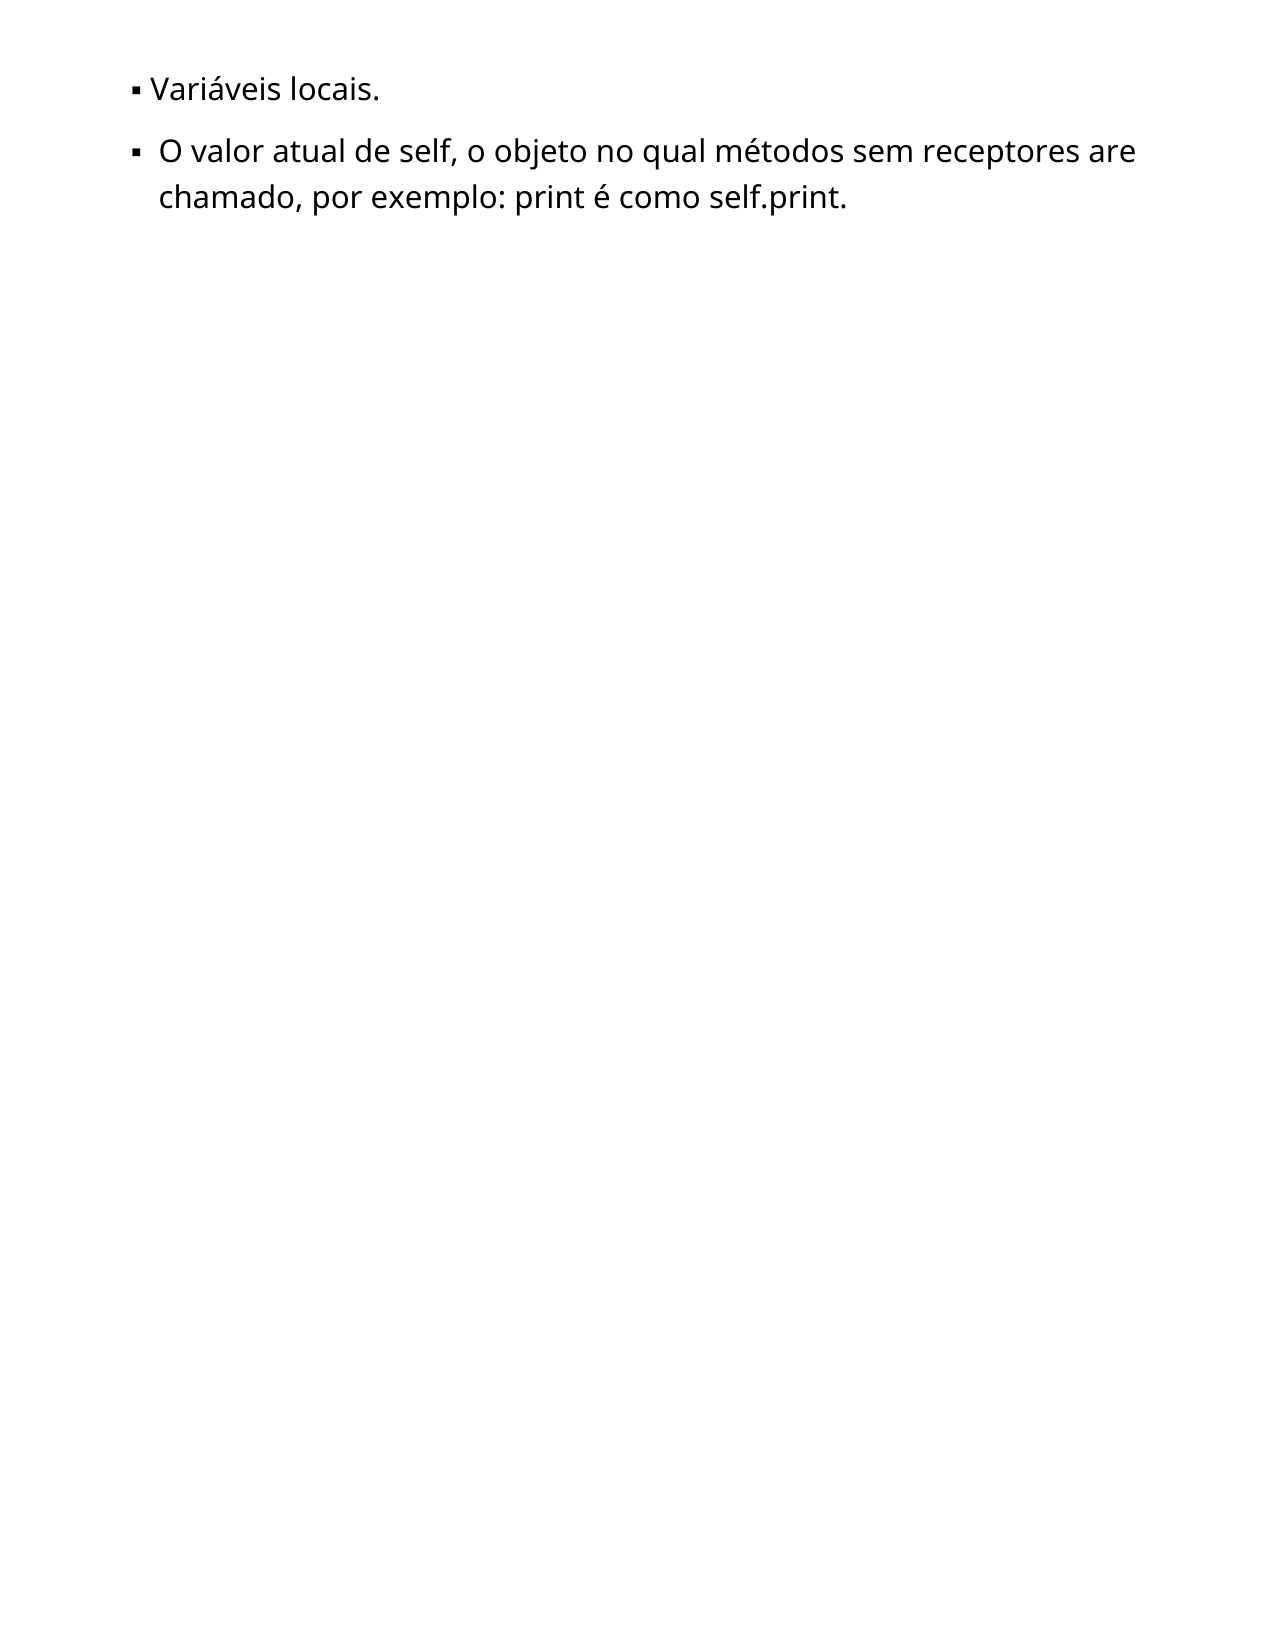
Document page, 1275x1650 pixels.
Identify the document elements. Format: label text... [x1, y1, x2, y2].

text ▪ Variáveis locais. [131, 67, 1191, 110]
text ▪ O valor atual de self, o objeto no qual métodos sem receptores are [131, 129, 1191, 171]
text chamado, por exemplo: print é como self.print. [158, 175, 1191, 217]
